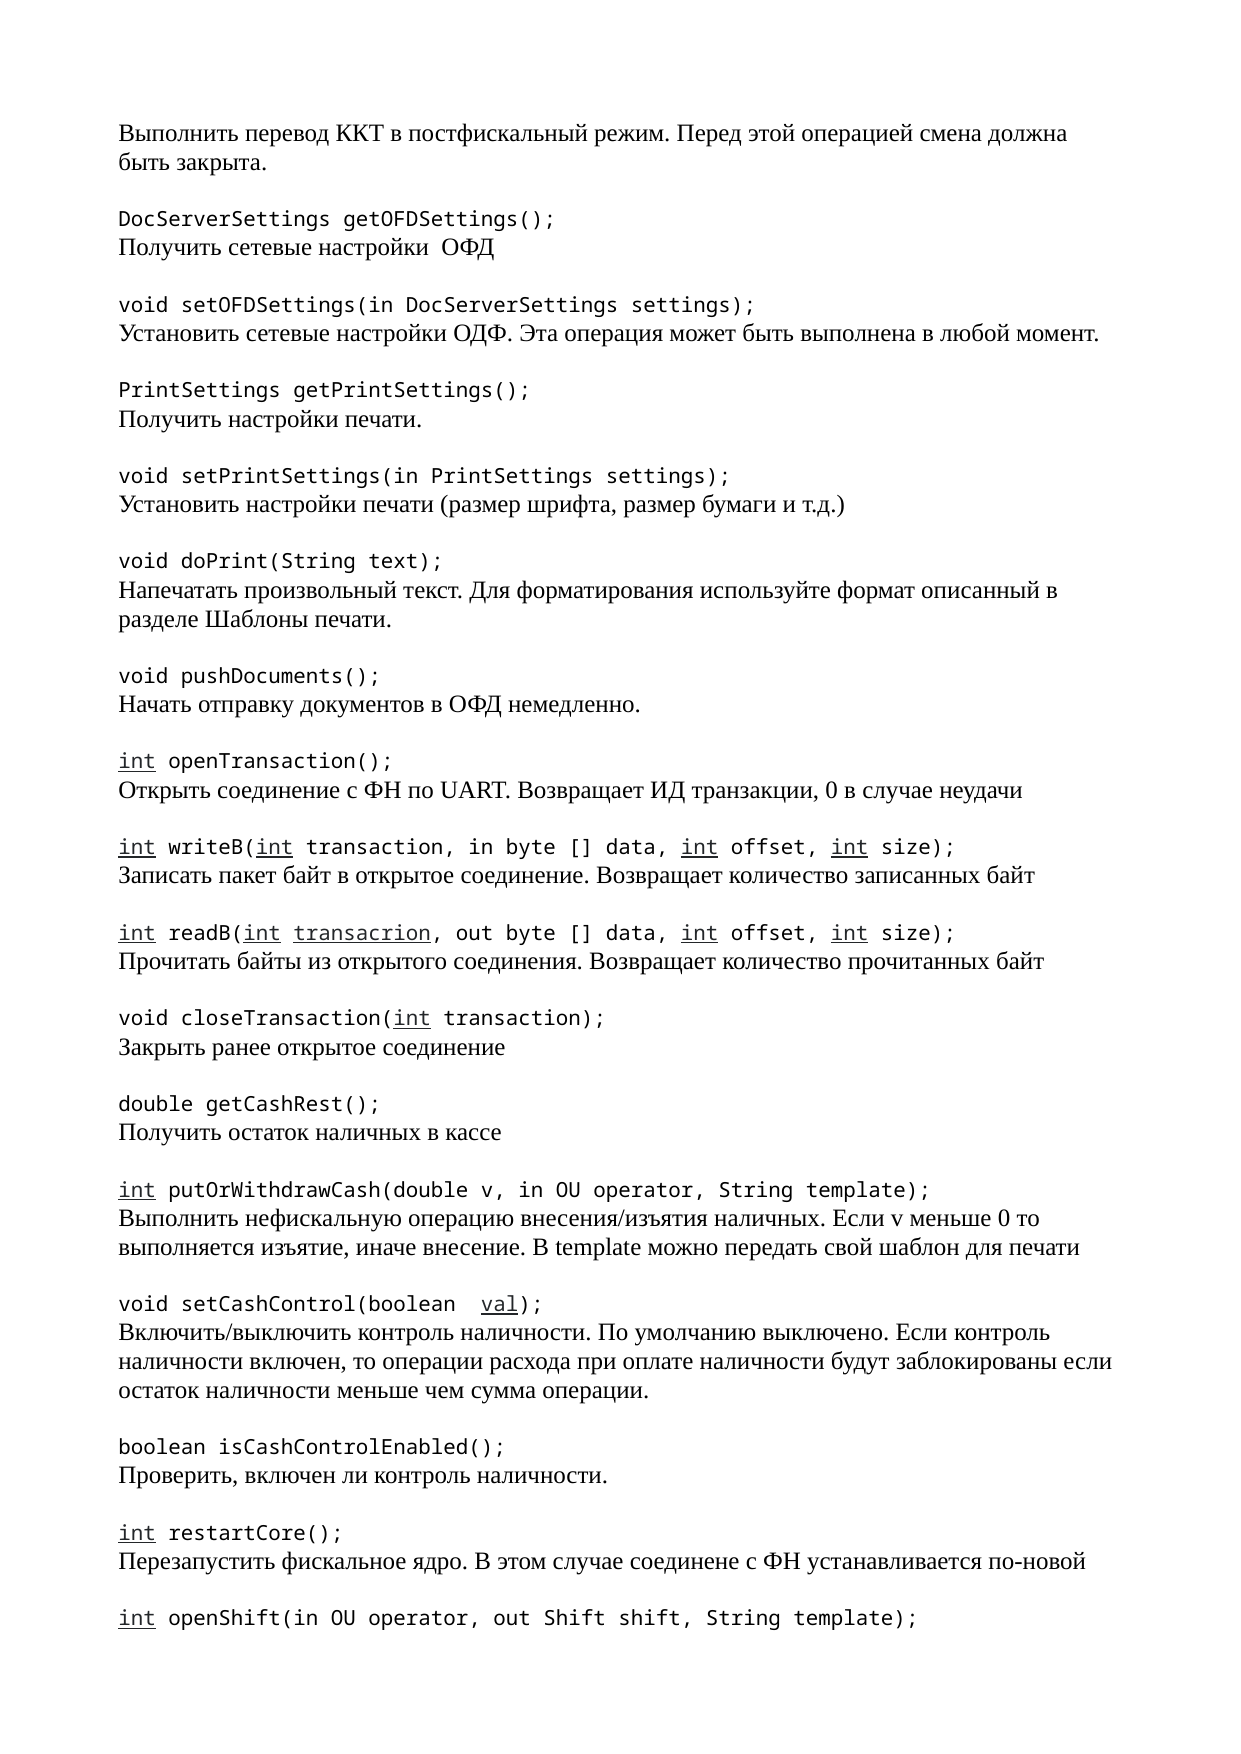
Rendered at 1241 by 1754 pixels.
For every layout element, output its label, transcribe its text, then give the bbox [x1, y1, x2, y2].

text Напечатать произвольный текст. Для форматирования используйте формат описанный в разделе Шаблоны печати. [118, 575, 1122, 632]
text void setOFDSettings(in DocServerSettings settings); [118, 290, 1122, 318]
text Открыть соединение с ФН по UART. Возвращает ИД транзакции, 0 в случае неудачи [118, 775, 1122, 804]
text PrintSettings getPrintSettings(); [118, 375, 1122, 404]
text Установить сетевые настройки ОДФ. Эта операция может быть выполнена в любой момент. [118, 318, 1122, 347]
text Выполнить нефискальную операцию внесения/изъятия наличных. Если v меньше 0 то выполняется изъятие, иначе внесение. В template можно передать свой шаблон для печати [118, 1203, 1122, 1261]
text Записать пакет байт в открытое соединение. Возвращает количество записанных байт [118, 861, 1122, 889]
text Проверить, включен ли контроль наличности. [118, 1461, 1122, 1489]
text DocServerSettings getOFDSettings(); [118, 204, 1122, 232]
text int writeB(int transaction, in byte [] data, int offset, int size); [118, 832, 1122, 861]
text int openShift(in OU operator, out Shift shift, String template); [118, 1603, 1122, 1632]
text void setPrintSettings(in PrintSettings settings); [118, 461, 1122, 489]
text int openTransaction(); [118, 747, 1122, 775]
text Получить остаток наличных в кассе [118, 1117, 1122, 1146]
text Выполнить перевод ККТ в постфискальный режим. Перед этой операцией смена должна быть закрыта. [118, 118, 1122, 176]
text void pushDocuments(); [118, 661, 1122, 689]
text void doPrint(String text); [118, 547, 1122, 575]
text Получить сетевые настройки ОФД [118, 232, 1122, 261]
text int readB(int transacrion, out byte [] data, int offset, int size); [118, 918, 1122, 946]
text int restartCore(); Перезапустить фискальное ядро. В этом случае соединене с ФН устанавливается по-новой [118, 1518, 1122, 1575]
text void setCashControl(boolean val); [118, 1289, 1122, 1317]
text Начать отправку документов в ОФД немедленно. [118, 689, 1122, 718]
text Закрыть ранее открытое соединение [118, 1032, 1122, 1061]
text boolean isCashControlEnabled(); [118, 1432, 1122, 1461]
text Установить настройки печати (размер шрифта, размер бумаги и т.д.) [118, 489, 1122, 518]
text Прочитать байты из открытого соединения. Возвращает количество прочитанных байт [118, 946, 1122, 975]
text int putOrWithdrawCash(double v, in OU operator, String template); [118, 1175, 1122, 1203]
text void closeTransaction(int transaction); [118, 1003, 1122, 1032]
text Получить настройки печати. [118, 404, 1122, 432]
text Включить/выключить контроль наличности. По умолчанию выключено. Если контроль наличности включен, то операции расхода при оплате наличности будут заблокированы если остаток наличности меньше чем сумма операции. [118, 1317, 1122, 1404]
text double getCashRest(); [118, 1089, 1122, 1117]
